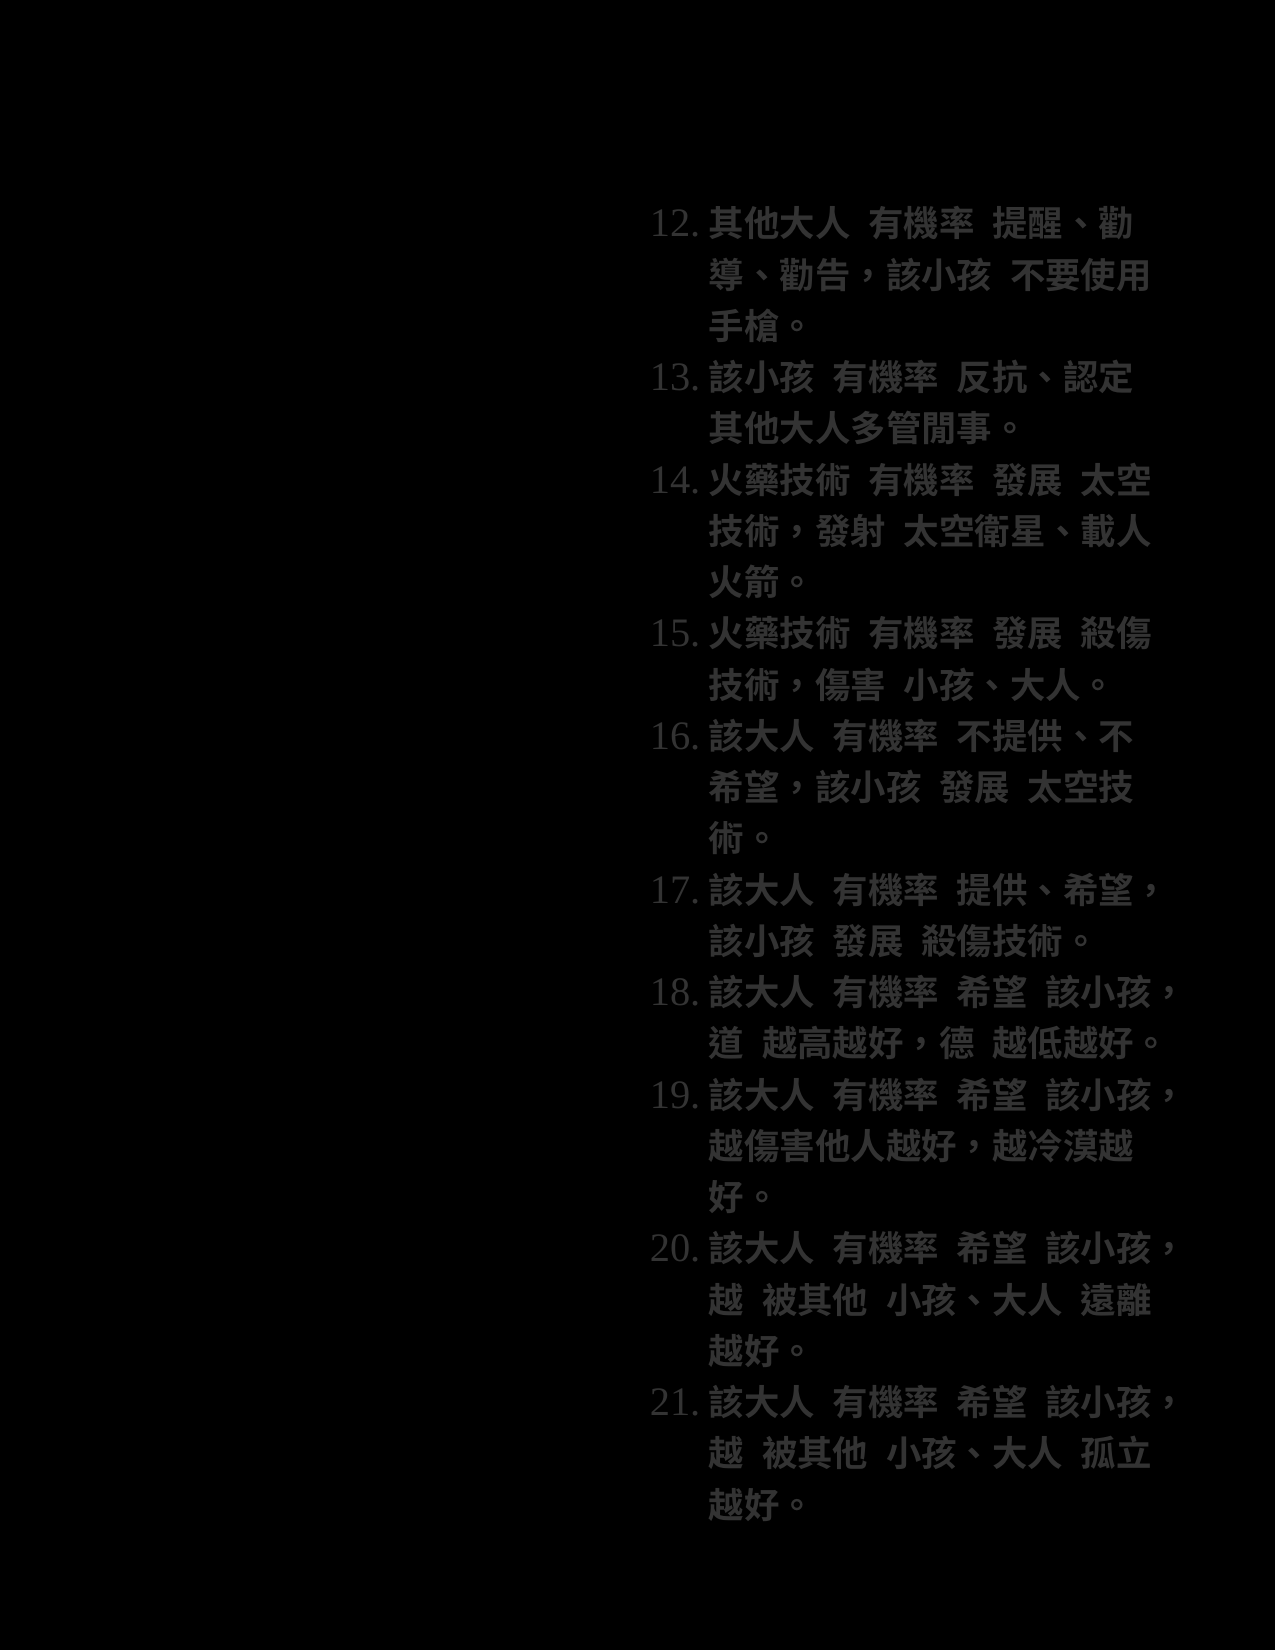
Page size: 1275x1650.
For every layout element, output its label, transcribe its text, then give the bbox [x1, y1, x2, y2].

list 該大人 有機率 提供、希望，該小孩 發展 殺傷技術。 [649, 862, 1157, 964]
list 該大人 有機率 希望 該小孩，越 被其他 小孩、大人 遠離越好。 [649, 1221, 1157, 1374]
list 該大人 有機率 希望 該小孩，越傷害他人越好，越冷漠越好。 [649, 1067, 1157, 1221]
list 該大人 有機率 不提供、不希望，該小孩 發展 太空技術。 [649, 708, 1157, 862]
list 該小孩 有機率 反抗、認定其他大人多管閒事。 [649, 349, 1157, 452]
list 其他大人 有機率 提醒、勸導、勸告，該小孩 不要使用 手槍。 [649, 196, 1157, 349]
list 該大人 有機率 希望 該小孩，越 被其他 小孩、大人 孤立越好。 [649, 1374, 1157, 1528]
list 火藥技術 有機率 發展 殺傷技術，傷害 小孩、大人。 [649, 606, 1157, 708]
list 該大人 有機率 希望 該小孩，道 越高越好，德 越低越好。 [649, 964, 1157, 1067]
list 火藥技術 有機率 發展 太空技術，發射 太空衛星、載人火箭。 [649, 452, 1157, 606]
